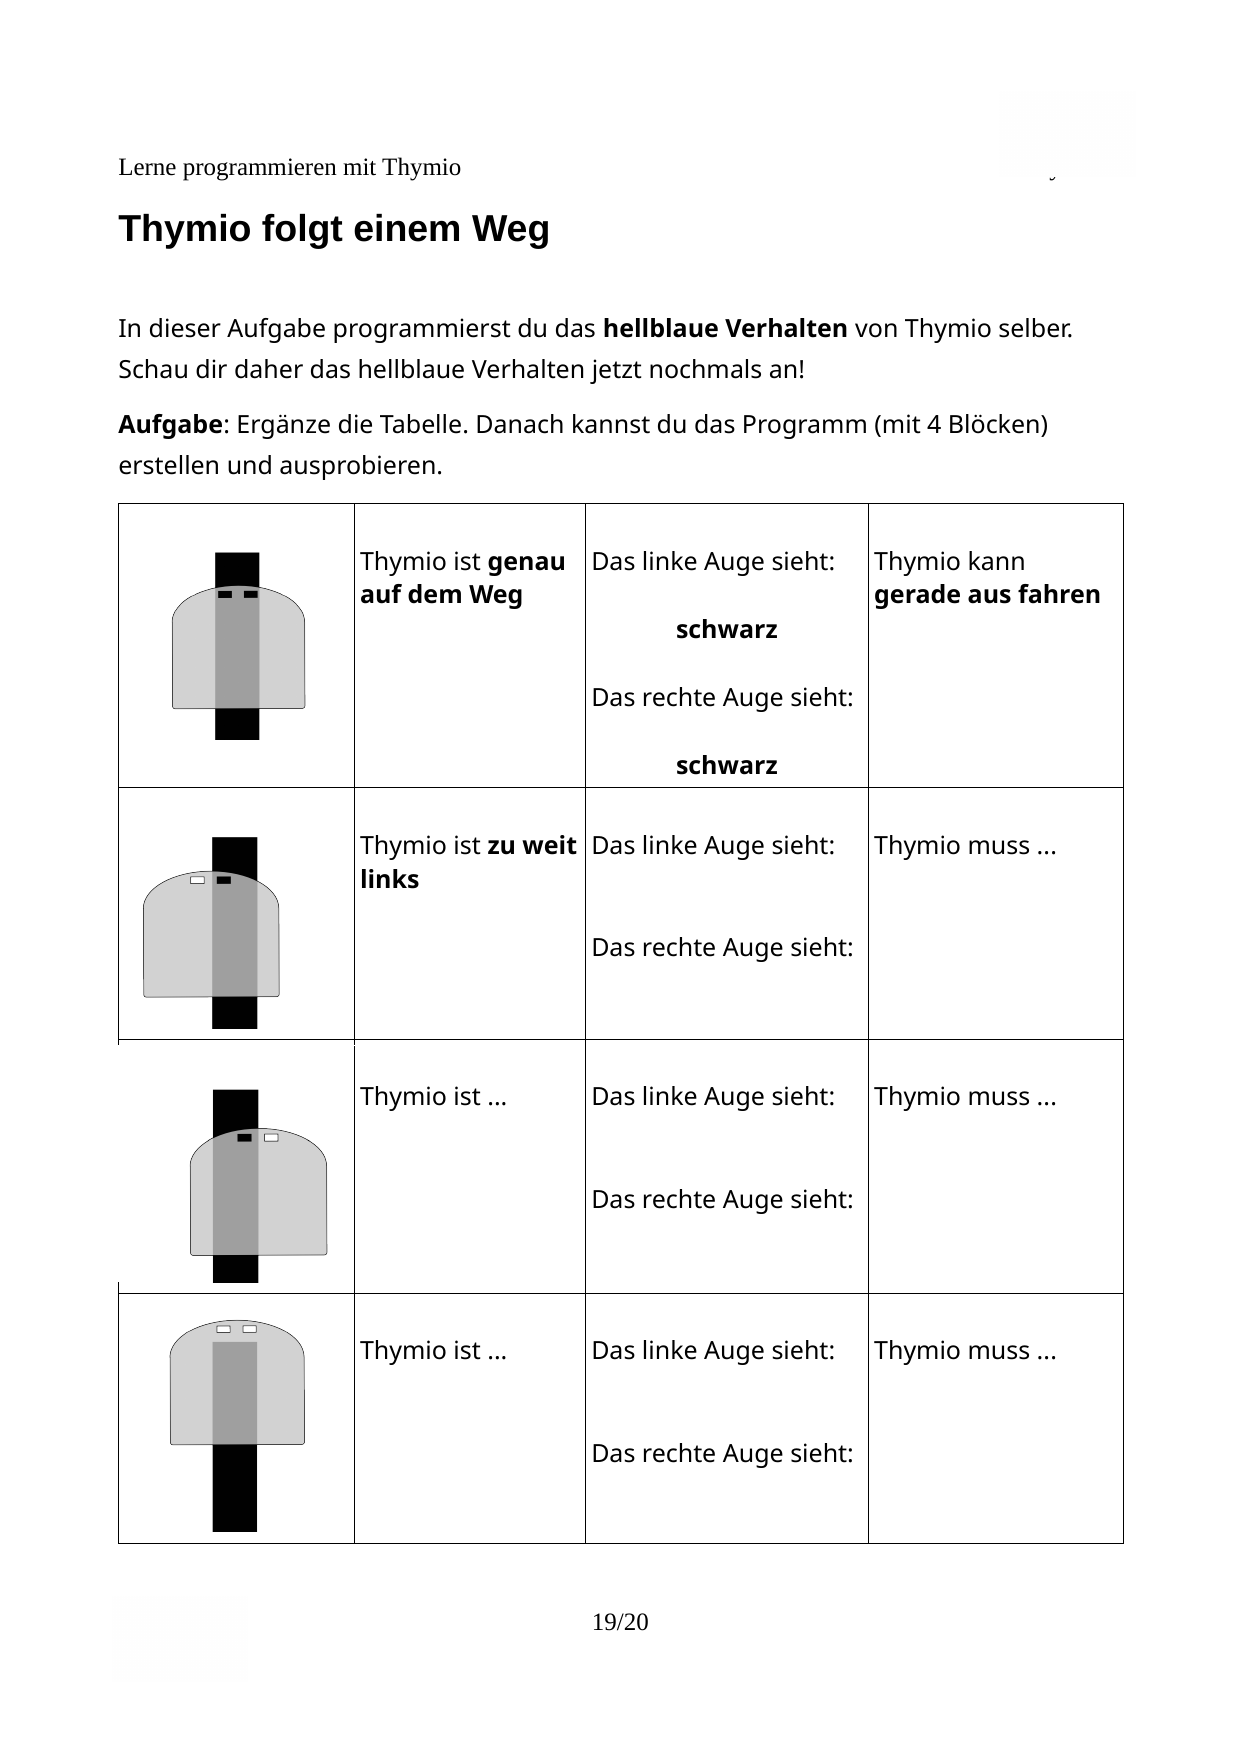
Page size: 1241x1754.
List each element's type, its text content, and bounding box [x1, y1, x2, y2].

table_cell Thymio ist zu weit links [355, 788, 585, 1039]
table_cell [119, 788, 354, 793]
table_cell [119, 1029, 354, 1039]
text In dieser Aufgabe programmierst du das hellblaue Verhalten von Thymio selber. Schau dir daher das hellblaue Verhalten jetzt nochmals an! [118, 311, 1122, 386]
picture [999, 91, 1136, 177]
table_cell Thymio muss ... [869, 788, 1123, 1039]
table_cell Das linke Auge sieht: Das rechte Auge sieht: [586, 788, 868, 1039]
picture [118, 793, 354, 1029]
table_cell Das linke Auge sieht: Das rechte Auge sieht: [586, 1040, 868, 1293]
table_cell Thymio muss ... [869, 1040, 1123, 1293]
table_cell [119, 1294, 354, 1542]
table_cell Das linke Auge sieht: Das rechte Auge sieht: [586, 1294, 868, 1542]
table_cell [119, 1040, 354, 1045]
table_header Das linke Auge sieht: schwarz Das rechte Auge sieht: schwarz [586, 504, 868, 787]
picture [123, 509, 354, 740]
table_cell Thymio ist ... [355, 1294, 585, 1542]
table_cell Thymio muss ... [869, 1294, 1123, 1542]
text Aufgabe: Ergänze die Tabelle. Danach kannst du das Programm (mit 4 Blöcken) erstellen und ausprobieren. [118, 407, 1122, 482]
picture [112, 1596, 249, 1682]
table_header [119, 504, 354, 787]
table_header Thymio kann gerade aus fahren [869, 504, 1123, 787]
picture [120, 1299, 353, 1532]
table_cell Thymio ist ... [355, 1040, 585, 1293]
picture [118, 1045, 356, 1283]
table_header Thymio ist genau auf dem Weg [355, 504, 585, 787]
subtitle Thymio folgt einem Weg [118, 206, 1122, 249]
table_cell [119, 1283, 354, 1293]
